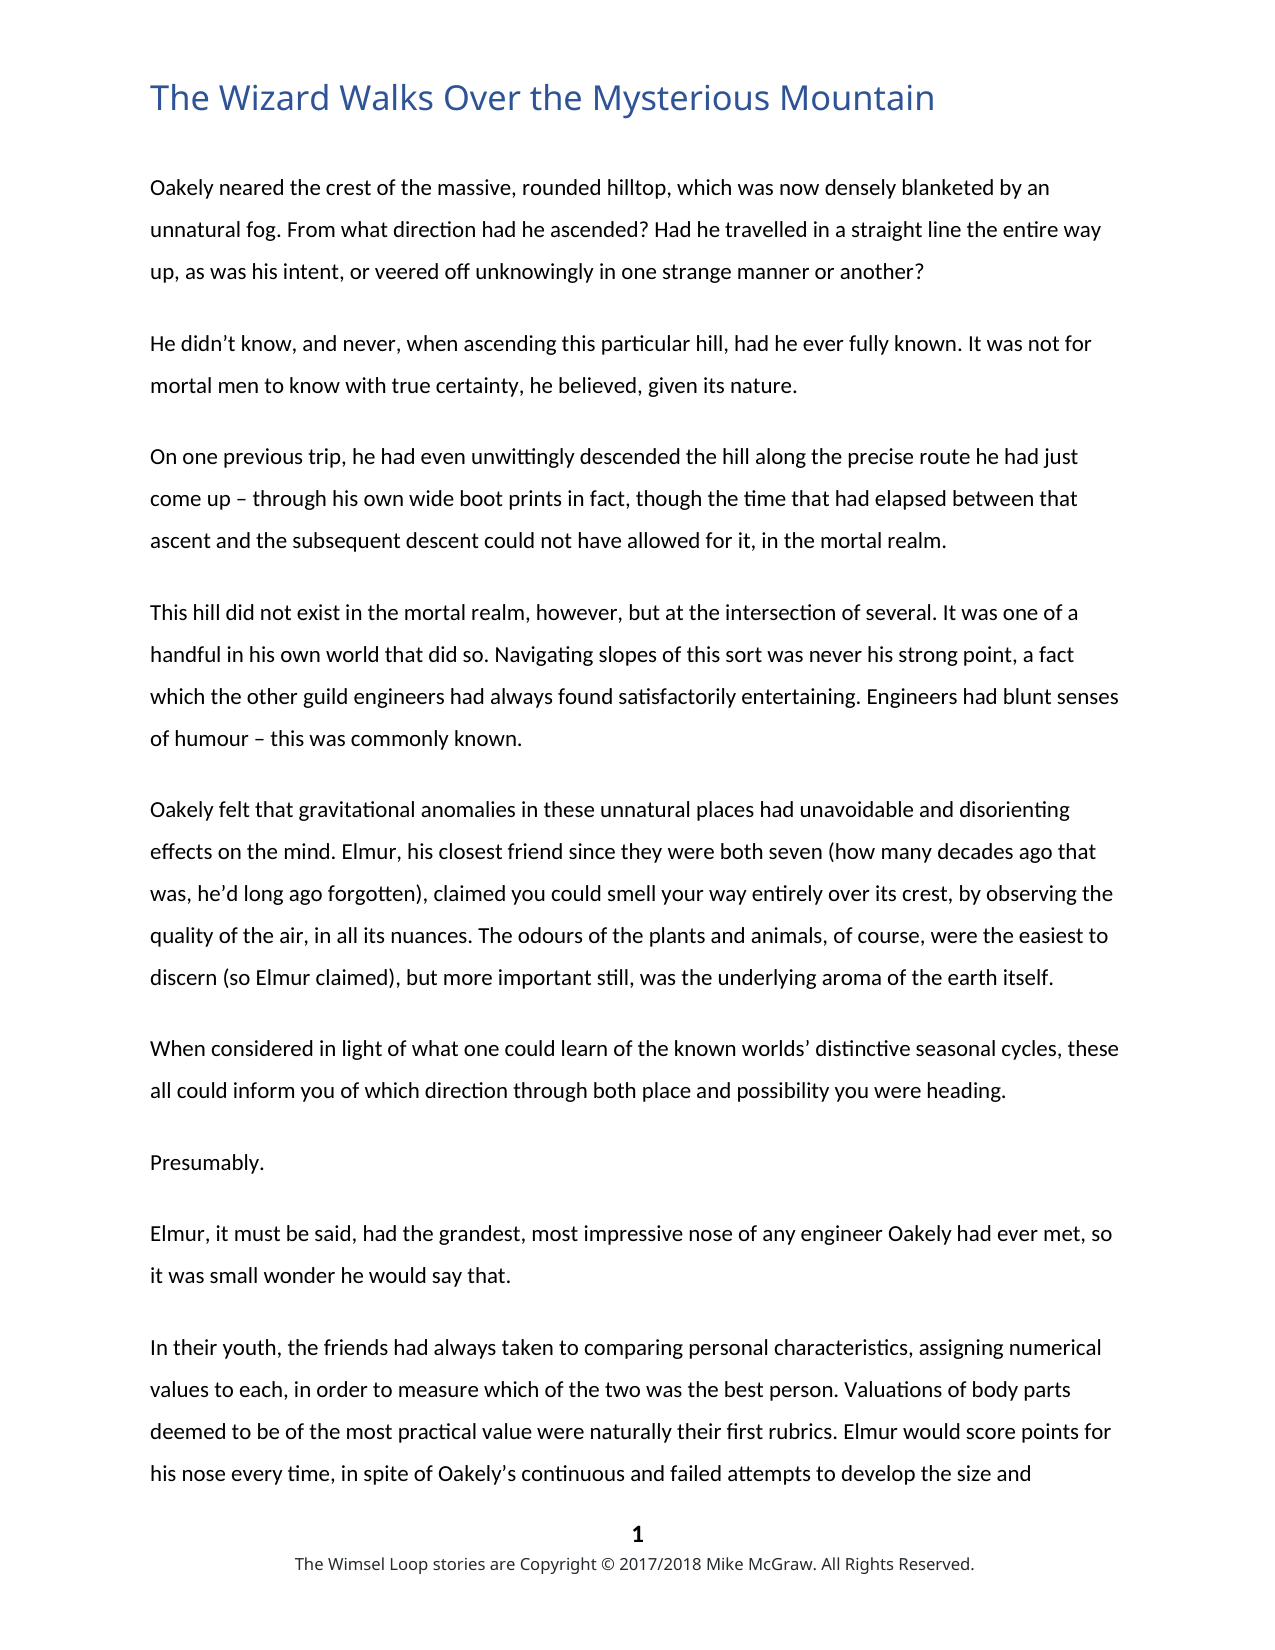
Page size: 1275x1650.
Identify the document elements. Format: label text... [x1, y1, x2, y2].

text When considered in light of what one could learn of the known worlds’ distinctive seasonal cycles, these all could inform you of which direction through both place and possibility you were heading. [150, 1034, 1125, 1104]
text This hill did not exist in the mortal realm, however, but at the intersection of several. It was one of a handful in his own world that did so. Navigating slopes of this sort was never his strong point, a fact which the other guild engineers had always found satisfactorily entertaining. Engineers had blunt senses of humour – this was commonly known. [150, 598, 1125, 752]
text He didn’t know, and never, when ascending this particular hill, had he ever fully known. It was not for mortal men to know with true certainty, he believed, given its nature. [150, 329, 1125, 399]
text Oakely neared the crest of the massive, rounded hilltop, which was now densely blanketed by an unnatural fog. From what direction had he ascended? Had he travelled in a straight line the entire way up, as was his intent, or veered off unknowingly in one strange manner or another? [150, 173, 1125, 286]
text Elmur, it must be said, had the grandest, most impressive nose of any engineer Oakely had ever met, so it was small wonder he would say that. [150, 1219, 1125, 1289]
text Presumably. [150, 1148, 1125, 1176]
text In their youth, the friends had always taken to comparing personal characteristics, assigning numerical values to each, in order to measure which of the two was the best person. Valuations of body parts deemed to be of the most practical value were naturally their first rubrics. Elmur would score points for his nose every time, in spite of Oakely’s continuous and failed attempts to develop the size and [150, 1333, 1125, 1487]
text Oakely felt that gravitational anomalies in these unnatural places had unavoidable and disorienting effects on the mind. Elmur, his closest friend since they were both seven (how many decades ago that was, he’d long ago forgotten), claimed you could smell your way entirely over its crest, by observing the quality of the air, in all its nuances. The odours of the plants and animals, of course, were the easiest to discern (so Elmur claimed), but more important still, was the underlying aroma of the earth itself. [150, 795, 1125, 991]
subtitle The Wizard Walks Over the Mysterious Mountain [150, 74, 1125, 121]
text On one previous trip, he had even unwittingly descended the hill along the precise route he had just come up – through his own wide boot prints in fact, though the time that had elapsed between that ascent and the subsequent descent could not have allowed for it, in the mortal realm. [150, 442, 1125, 554]
